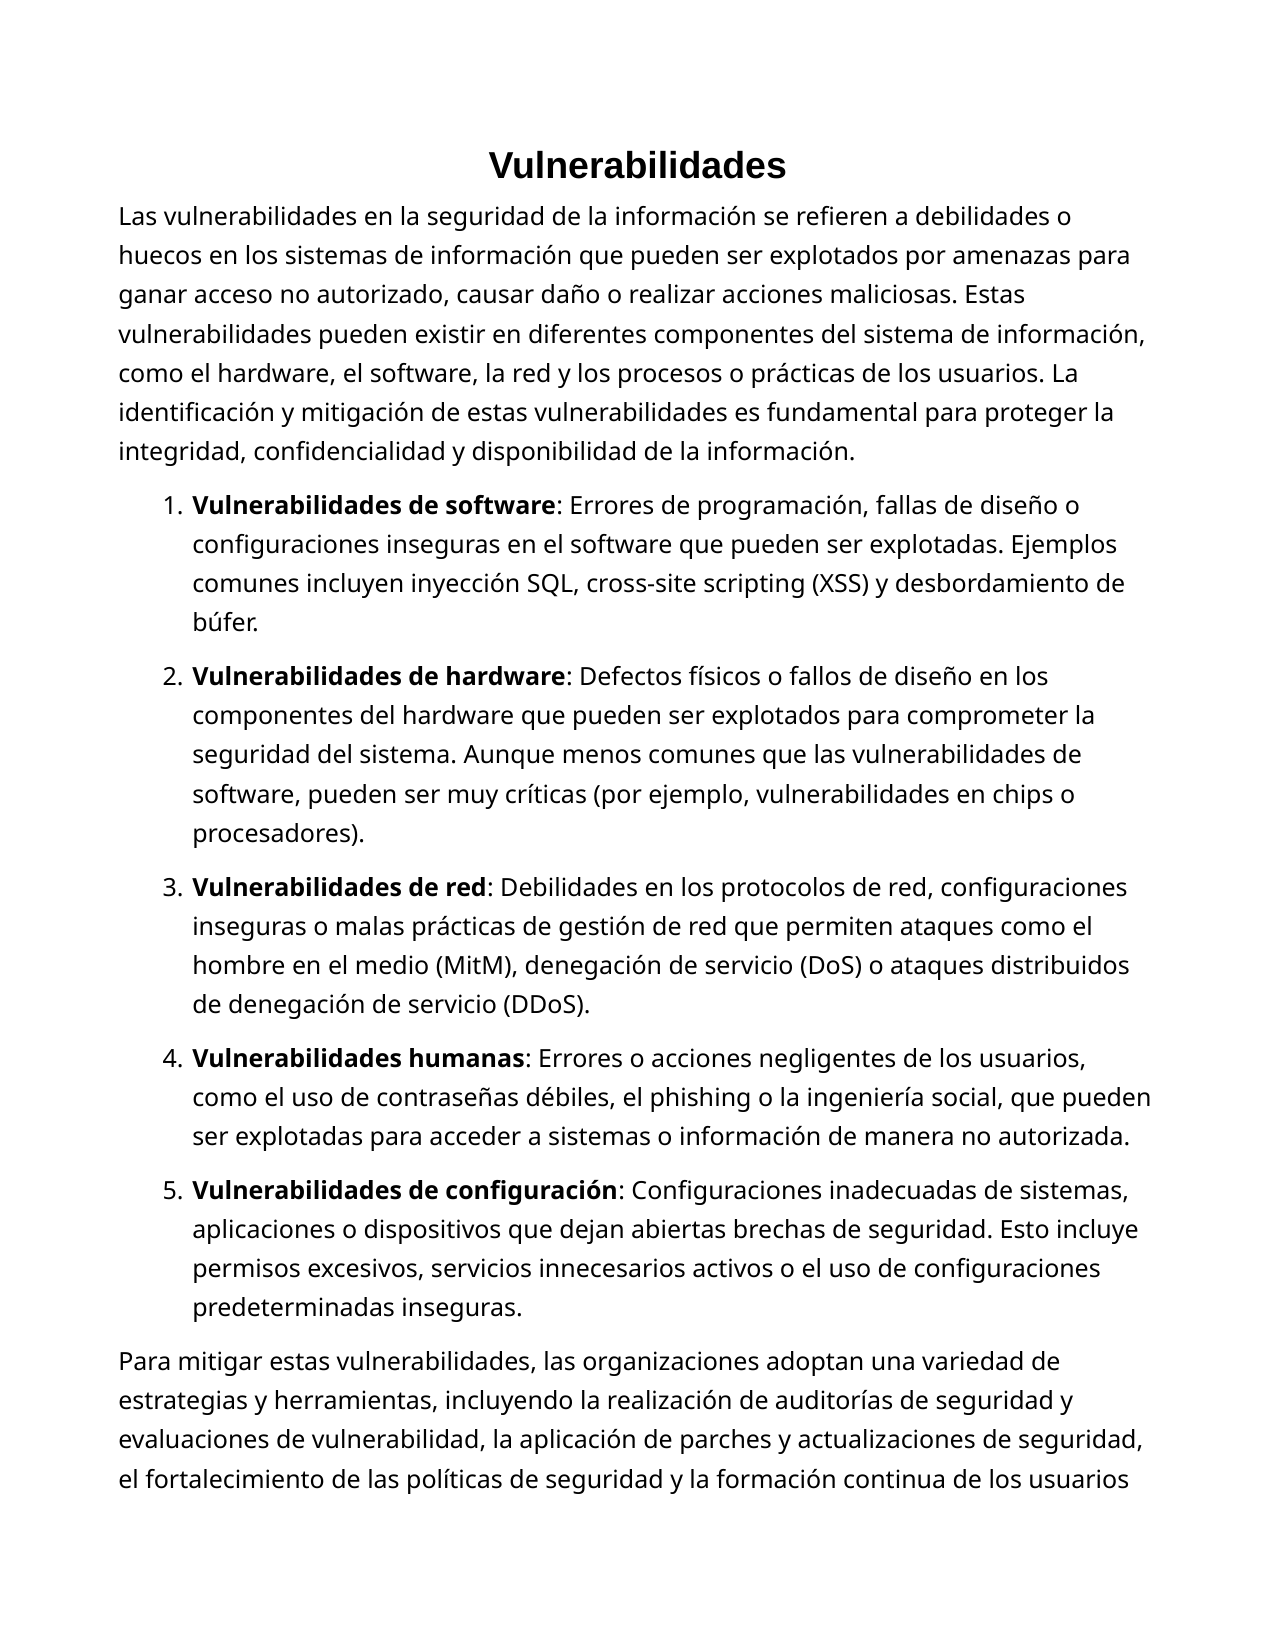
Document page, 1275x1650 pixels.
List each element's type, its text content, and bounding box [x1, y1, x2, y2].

list Vulnerabilidades de software: Errores de programación, fallas de diseño o configuraciones inseguras en el software que pueden ser explotadas. Ejemplos comunes incluyen inyección SQL, cross-site scripting (XSS) y desbordamiento de búfer. [162, 487, 1157, 639]
subtitle Vulnerabilidades [118, 143, 1157, 186]
text Para mitigar estas vulnerabilidades, las organizaciones adoptan una variedad de estrategias y herramientas, incluyendo la realización de auditorías de seguridad y evaluaciones de vulnerabilidad, la aplicación de parches y actualizaciones de seguridad, el fortalecimiento de las políticas de seguridad y la formación continua de los usuarios [118, 1344, 1157, 1495]
list Vulnerabilidades de hardware: Defectos físicos o fallos de diseño en los componentes del hardware que pueden ser explotados para comprometer la seguridad del sistema. Aunque menos comunes que las vulnerabilidades de software, pueden ser muy críticas (por ejemplo, vulnerabilidades en chips o procesadores). [162, 659, 1157, 849]
text Las vulnerabilidades en la seguridad de la información se refieren a debilidades o huecos en los sistemas de información que pueden ser explotados por amenazas para ganar acceso no autorizado, causar daño o realizar acciones maliciosas. Estas vulnerabilidades pueden existir en diferentes componentes del sistema de información, como el hardware, el software, la red y los procesos o prácticas de los usuarios. La identificación y mitigación de estas vulnerabilidades es fundamental para proteger la integridad, confidencialidad y disponibilidad de la información. [118, 199, 1157, 468]
list Vulnerabilidades de configuración: Configuraciones inadecuadas de sistemas, aplicaciones o dispositivos que dejan abiertas brechas de seguridad. Esto incluye permisos excesivos, servicios innecesarios activos o el uso de configuraciones predeterminadas inseguras. [162, 1172, 1157, 1324]
list Vulnerabilidades de red: Debilidades en los protocolos de red, configuraciones inseguras o malas prácticas de gestión de red que permiten ataques como el hombre en el medio (MitM), denegación de servicio (DoS) o ataques distribuidos de denegación de servicio (DDoS). [162, 869, 1157, 1021]
list Vulnerabilidades humanas: Errores o acciones negligentes de los usuarios, como el uso de contraseñas débiles, el phishing o la ingeniería social, que pueden ser explotadas para acceder a sistemas o información de manera no autorizada. [162, 1040, 1157, 1153]
